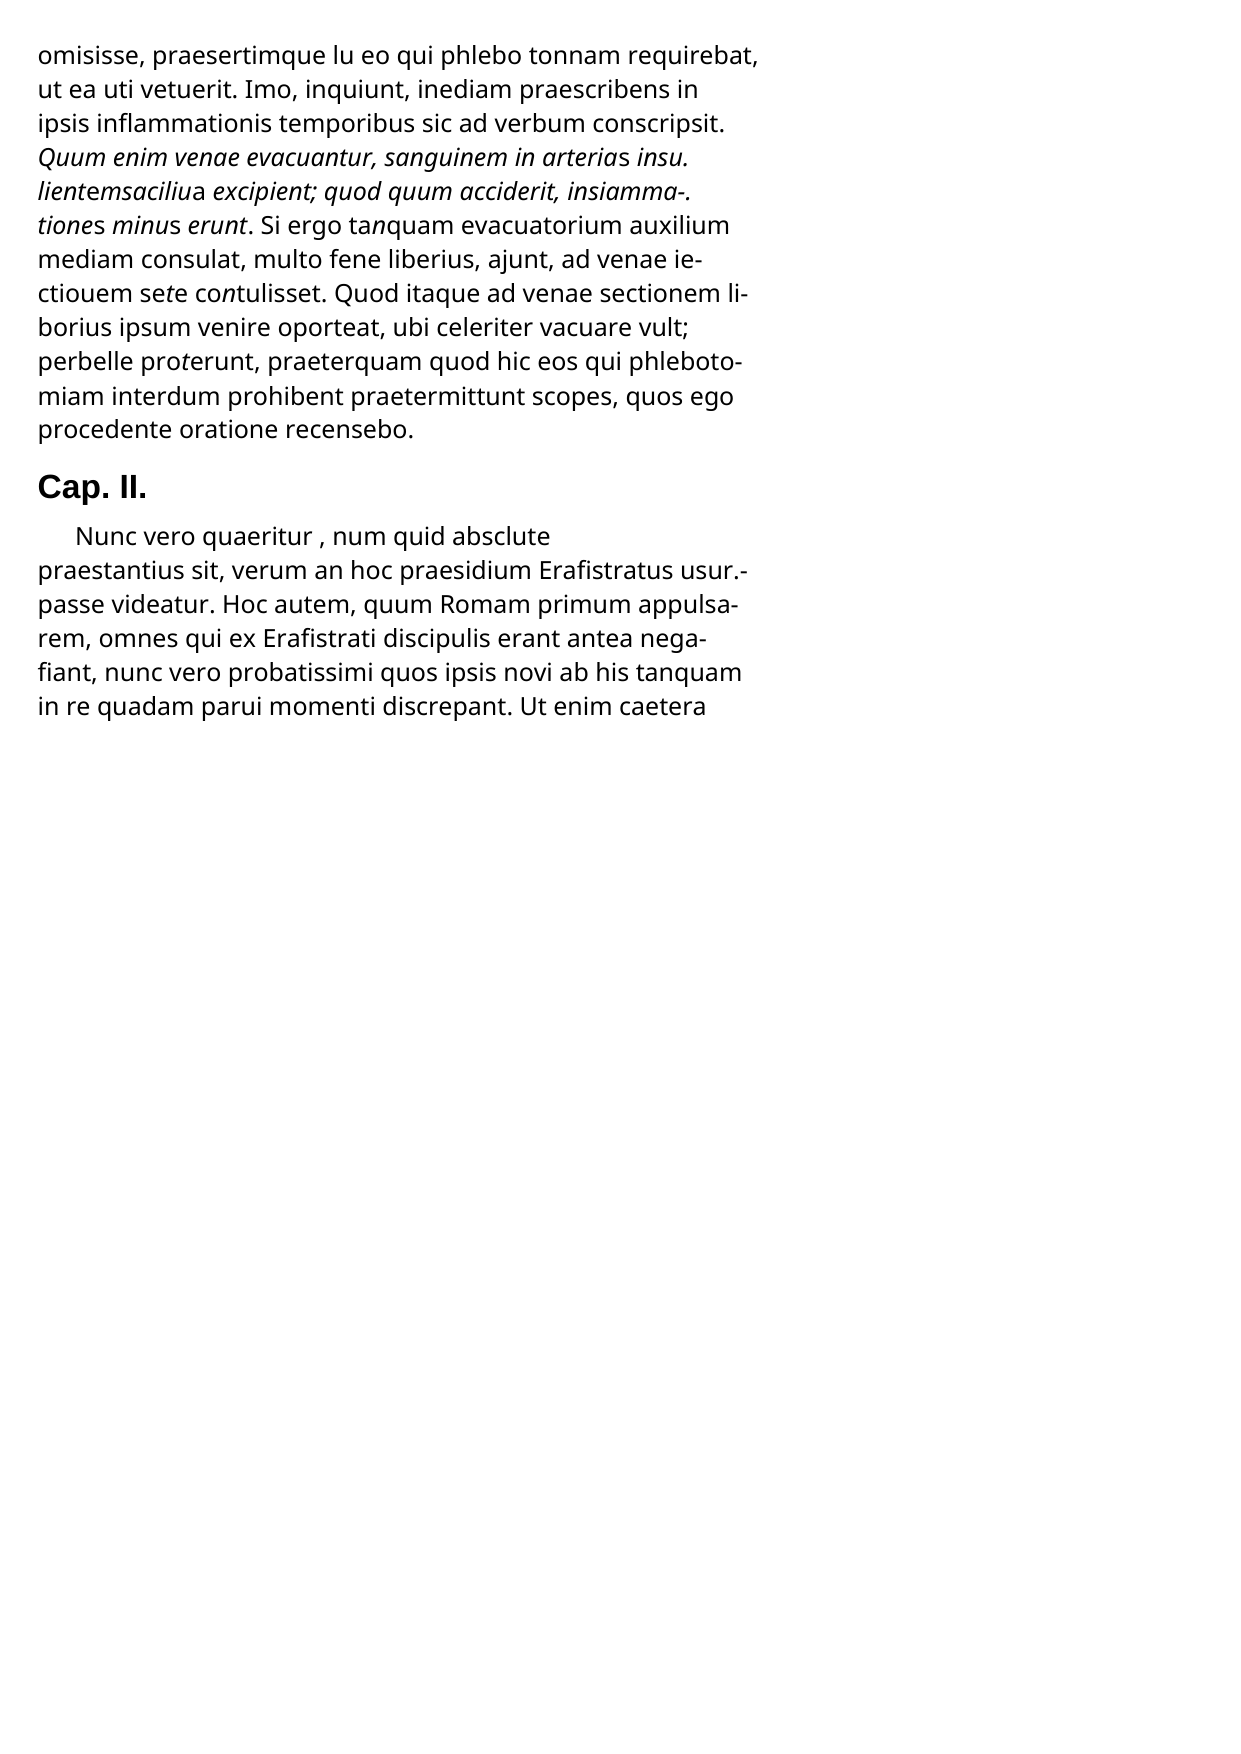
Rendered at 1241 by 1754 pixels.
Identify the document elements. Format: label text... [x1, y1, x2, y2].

text Nunc vero quaeritur , num quid absclute praestantius sit, verum an hoc praesidium Erafistratus usur.- passe videatur. Hoc autem, quum Romam primum appulsa- rem, omnes qui ex Erafistrati discipulis erant antea nega- fiant, nunc vero probatissimi quos ipsis novi ab his tanquam in re quadam parui momenti discrepant. Ut enim caetera [37, 518, 1203, 723]
subtitle Cap. II. [37, 467, 1203, 506]
text omisisse, praesertimque lu eo qui phlebo tonnam requirebat, ut ea uti vetuerit. Imo, inquiunt, inediam praescribens in ipsis inflammationis temporibus sic ad verbum conscripsit. Quum enim venae evacuantur, sanguinem in arterias insu. lientemsaciliua excipient; quod quum acciderit, insiamma-. tiones minus erunt. Si ergo tanquam evacuatorium auxilium mediam consulat, multo fene liberius, ajunt, ad venae ie- ctiouem sete contulisset. Quod itaque ad venae sectionem li- borius ipsum venire oporteat, ubi celeriter vacuare vult; perbelle proterunt, praeterquam quod hic eos qui phleboto- miam interdum prohibent praetermittunt scopes, quos ego procedente oratione recensebo. [37, 37, 1203, 446]
